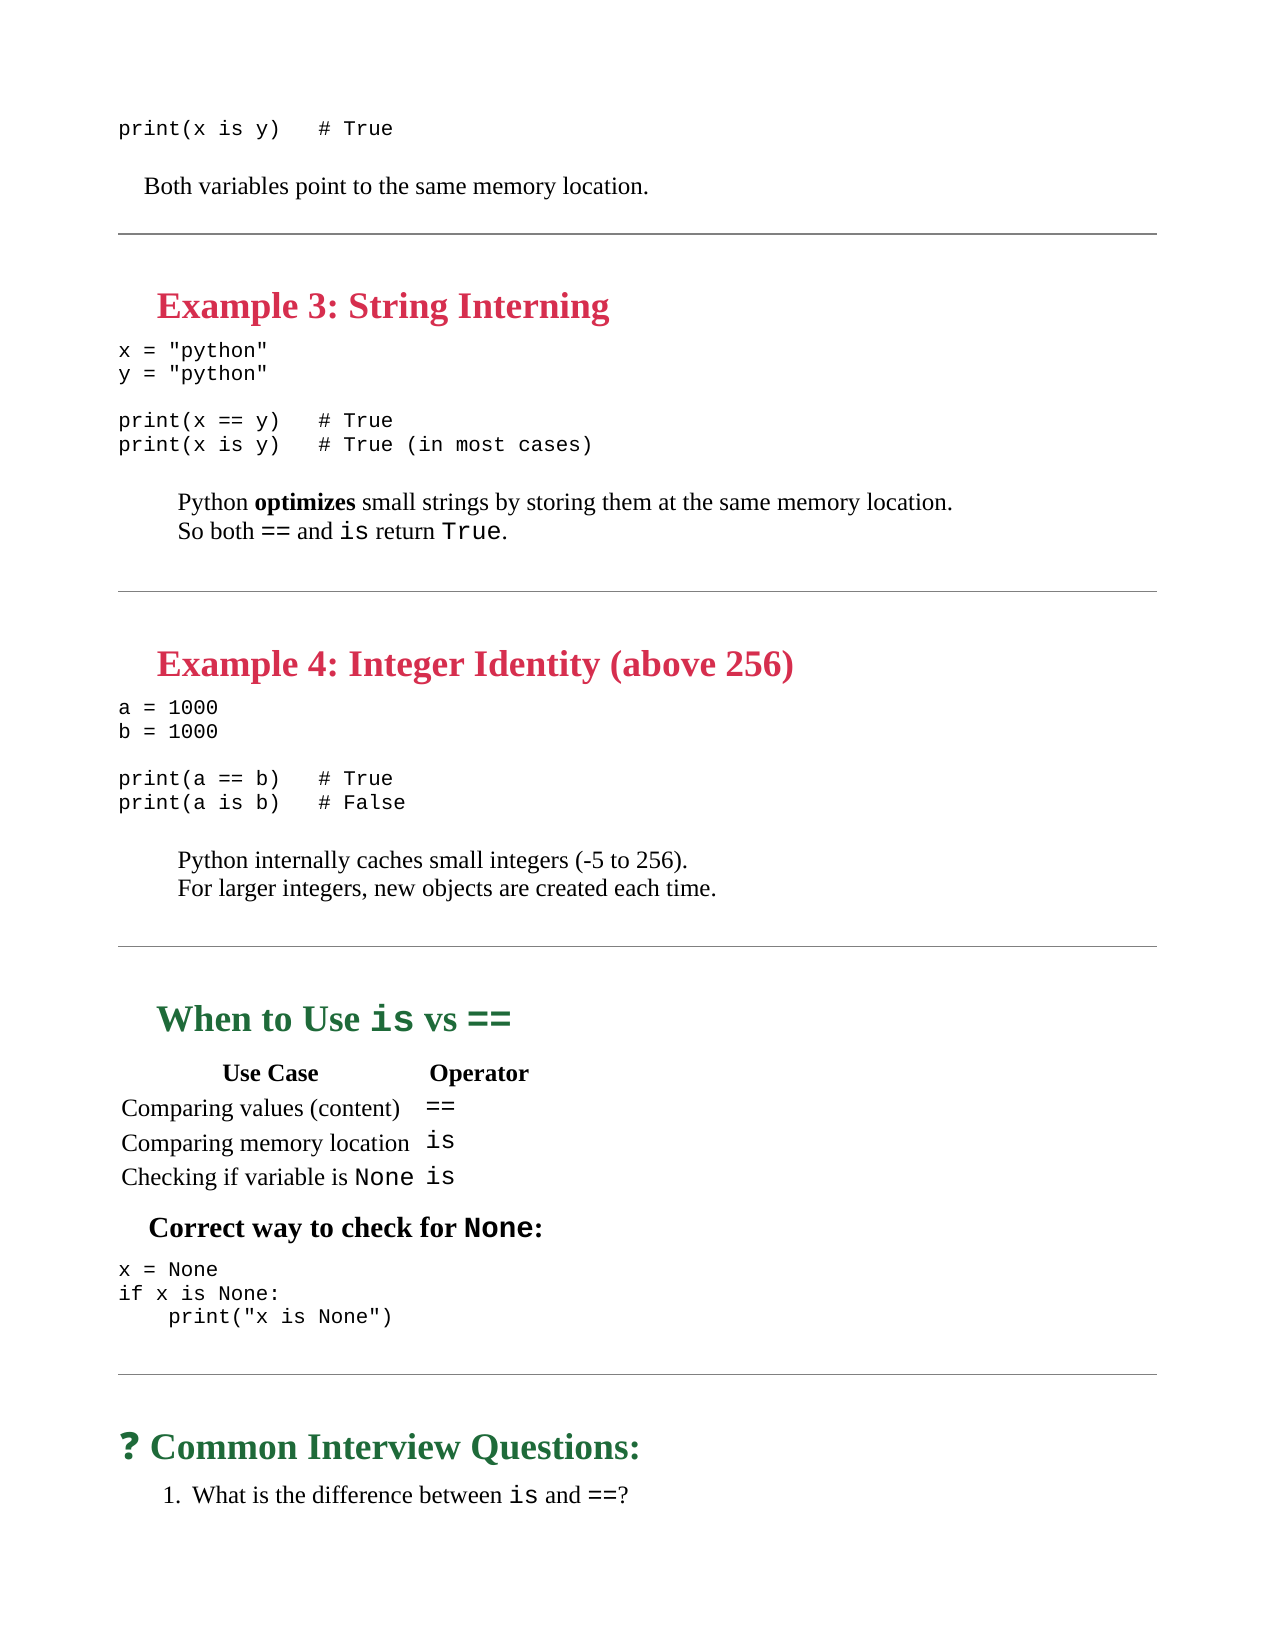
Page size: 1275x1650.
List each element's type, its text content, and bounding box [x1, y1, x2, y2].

subtitle ✅ Correct way to check for None: [118, 1211, 1157, 1247]
table_cell Comparing memory location [118, 1125, 422, 1159]
subtitle ✅ When to Use is vs == [118, 997, 1157, 1043]
table_header Operator [423, 1056, 536, 1090]
text if x is None: [118, 1283, 1157, 1306]
text y = "python" [118, 363, 1157, 387]
text print(x is y) # True [118, 118, 1157, 142]
text print("x is None") [118, 1306, 1157, 1330]
subtitle 🧪 Example 3: String Interning [118, 284, 1157, 327]
text ✅ Both variables point to the same memory location. [118, 171, 1157, 200]
text x = None [118, 1259, 1157, 1283]
text Python optimizes small strings by storing them at the same memory location. So both == and is return True. [177, 487, 1098, 547]
text Python internally caches small integers (-5 to 256). For larger integers, new objects are created each time. [177, 845, 1098, 902]
list What is the difference between is and ==? [162, 1480, 1157, 1511]
table_cell is [423, 1159, 536, 1196]
text print(x == y) # True [118, 411, 1157, 434]
text x = "python" [118, 339, 1157, 363]
text b = 1000 [118, 721, 1157, 744]
text print(a == b) # True [118, 768, 1157, 792]
table_header Use Case [118, 1056, 422, 1090]
subtitle ❓ Common Interview Questions: [118, 1425, 1157, 1468]
table_cell Comparing values (content) [118, 1090, 422, 1125]
table_cell is [423, 1125, 536, 1159]
text print(x is y) # True (in most cases) [118, 434, 1157, 458]
table_cell == [423, 1090, 536, 1125]
text print(a is b) # False [118, 792, 1157, 815]
table_cell Checking if variable is None [118, 1159, 422, 1196]
text a = 1000 [118, 697, 1157, 721]
subtitle 🧪 Example 4: Integer Identity (above 256) [118, 641, 1157, 684]
